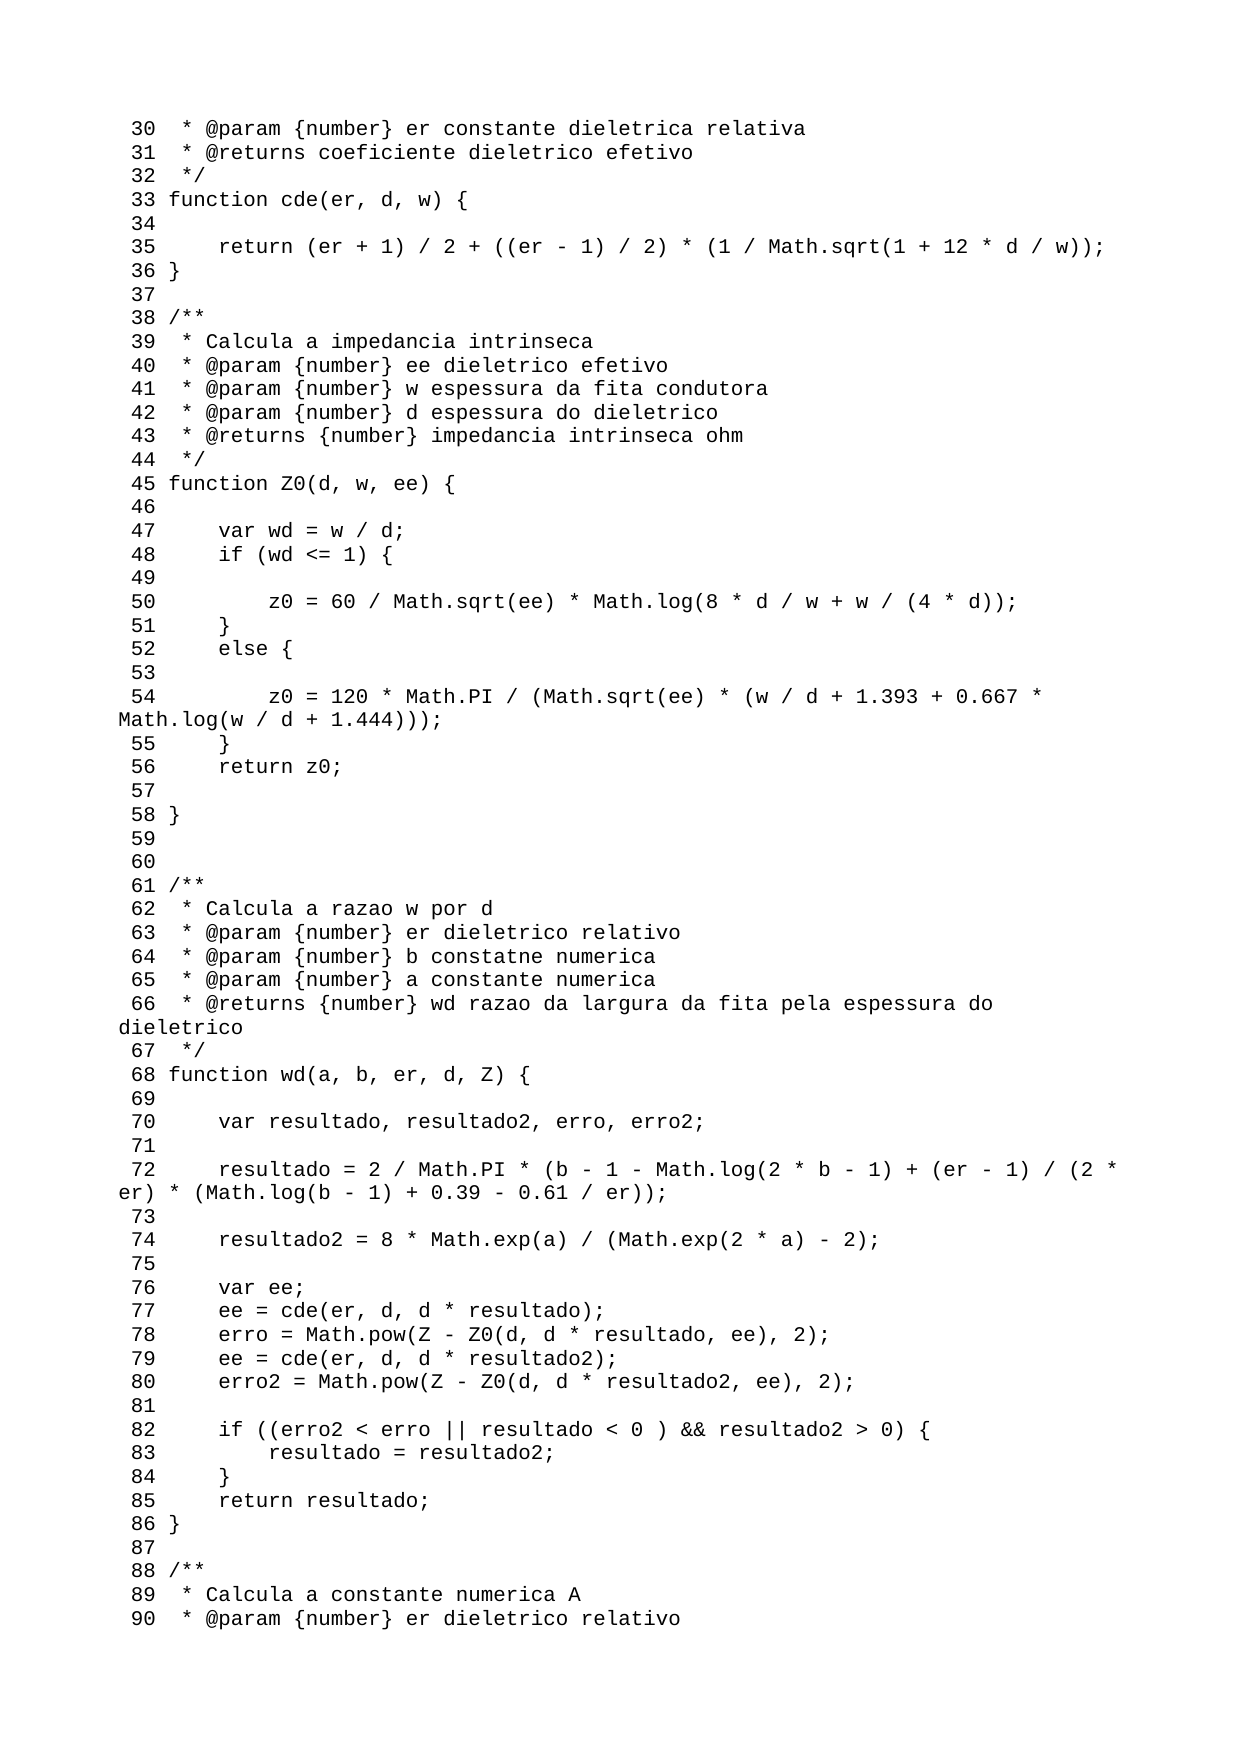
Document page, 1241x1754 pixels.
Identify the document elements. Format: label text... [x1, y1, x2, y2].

text 86 } [118, 1513, 1122, 1537]
text 53 [118, 662, 1122, 686]
text 74 resultado2 = 8 * Math.exp(a) / (Math.exp(2 * a) - 2); [118, 1229, 1122, 1253]
text 65 * @param {number} a constante numerica [118, 969, 1122, 993]
text 80 erro2 = Math.pow(Z - Z0(d, d * resultado2, ee), 2); [118, 1371, 1122, 1395]
text 56 return z0; [118, 757, 1122, 780]
text 72 resultado = 2 / Math.PI * (b - 1 - Math.log(2 * b - 1) + (er - 1) / (2 * er) * (Math.log(b - 1) + 0.39 - 0.61 / er)); [118, 1158, 1122, 1206]
text 76 var ee; [118, 1277, 1122, 1300]
text 43 * @returns {number} impedancia intrinseca ohm [118, 426, 1122, 449]
text 35 return (er + 1) / 2 + ((er - 1) / 2) * (1 / Math.sqrt(1 + 12 * d / w)); [118, 236, 1122, 260]
text 71 [118, 1135, 1122, 1158]
text 61 /** [118, 875, 1122, 898]
text 48 if (wd <= 1) { [118, 544, 1122, 567]
text 59 [118, 827, 1122, 851]
text 34 [118, 213, 1122, 236]
text 37 [118, 284, 1122, 307]
text 36 } [118, 260, 1122, 284]
text 58 } [118, 804, 1122, 827]
text 68 function wd(a, b, er, d, Z) { [118, 1064, 1122, 1088]
text 84 } [118, 1466, 1122, 1489]
text 54 z0 = 120 * Math.PI / (Math.sqrt(ee) * (w / d + 1.393 + 0.667 * Math.log(w / d + 1.444))); [118, 686, 1122, 733]
text 57 [118, 780, 1122, 804]
text 62 * Calcula a razao w por d [118, 898, 1122, 922]
text 51 } [118, 615, 1122, 638]
text 46 [118, 496, 1122, 520]
text 50 z0 = 60 / Math.sqrt(ee) * Math.log(8 * d / w + w / (4 * d)); [118, 591, 1122, 615]
text 49 [118, 567, 1122, 591]
text 38 /** [118, 307, 1122, 331]
text 78 erro = Math.pow(Z - Z0(d, d * resultado, ee), 2); [118, 1324, 1122, 1348]
text 52 else { [118, 638, 1122, 662]
text 42 * @param {number} d espessura do dieletrico [118, 402, 1122, 426]
text 83 resultado = resultado2; [118, 1442, 1122, 1466]
text 31 * @returns coeficiente dieletrico efetivo [118, 142, 1122, 165]
text 41 * @param {number} w espessura da fita condutora [118, 378, 1122, 402]
text 69 [118, 1088, 1122, 1111]
text 77 ee = cde(er, d, d * resultado); [118, 1300, 1122, 1324]
text 70 var resultado, resultado2, erro, erro2; [118, 1111, 1122, 1135]
text 67 */ [118, 1040, 1122, 1064]
text 55 } [118, 733, 1122, 757]
text 47 var wd = w / d; [118, 520, 1122, 544]
text 39 * Calcula a impedancia intrinseca [118, 331, 1122, 354]
text 63 * @param {number} er dieletrico relativo [118, 922, 1122, 946]
text 30 * @param {number} er constante dieletrica relativa [118, 118, 1122, 142]
text 44 */ [118, 449, 1122, 473]
text 79 ee = cde(er, d, d * resultado2); [118, 1348, 1122, 1371]
text 64 * @param {number} b constatne numerica [118, 946, 1122, 969]
text 66 * @returns {number} wd razao da largura da fita pela espessura do dieletrico [118, 993, 1122, 1040]
text 75 [118, 1253, 1122, 1277]
text 60 [118, 851, 1122, 875]
text 90 * @param {number} er dieletrico relativo [118, 1608, 1122, 1631]
text 32 */ [118, 165, 1122, 189]
text 73 [118, 1206, 1122, 1229]
text 88 /** [118, 1561, 1122, 1584]
text 82 if ((erro2 < erro || resultado < 0 ) && resultado2 > 0) { [118, 1419, 1122, 1442]
text 40 * @param {number} ee dieletrico efetivo [118, 354, 1122, 378]
text 45 function Z0(d, w, ee) { [118, 473, 1122, 496]
text 89 * Calcula a constante numerica A [118, 1584, 1122, 1608]
text 87 [118, 1537, 1122, 1561]
text 33 function cde(er, d, w) { [118, 189, 1122, 213]
text 85 return resultado; [118, 1489, 1122, 1513]
text 81 [118, 1395, 1122, 1419]
